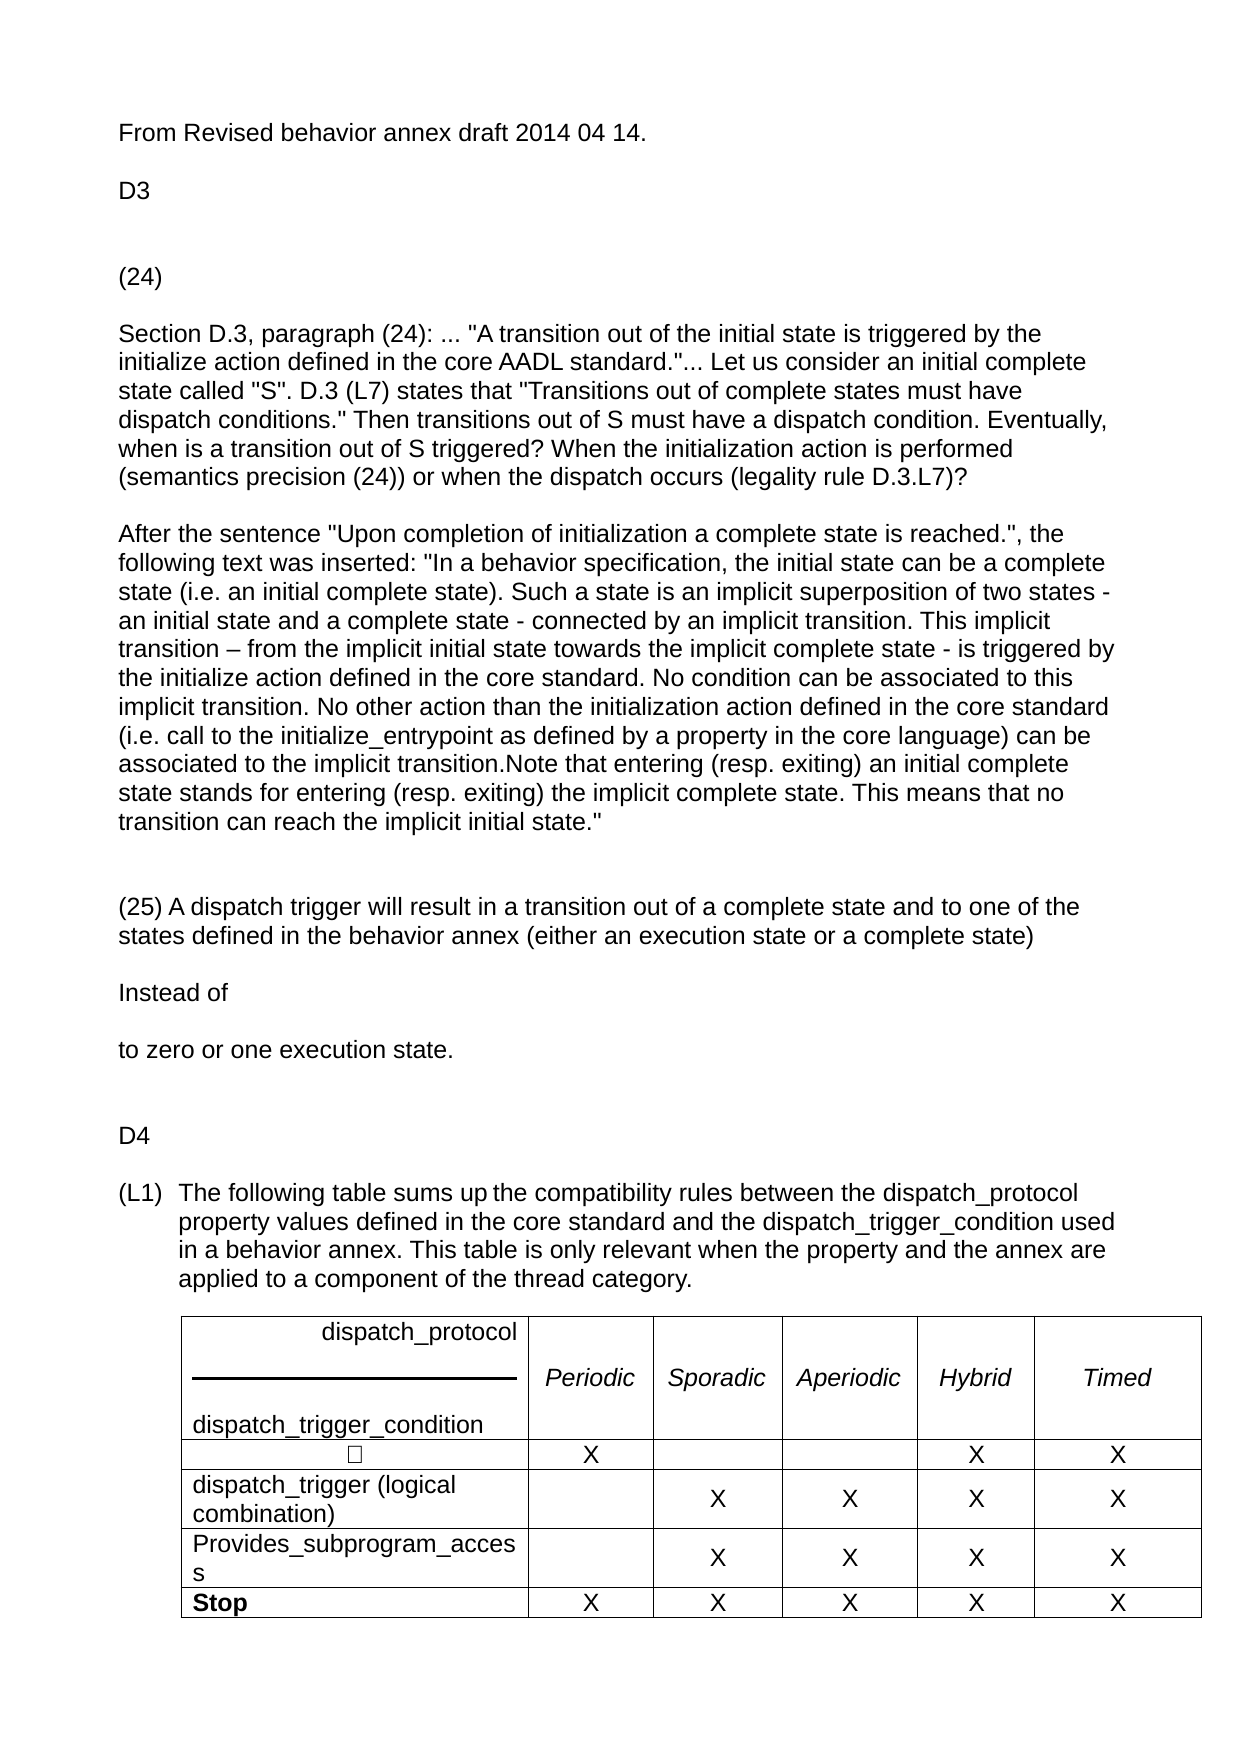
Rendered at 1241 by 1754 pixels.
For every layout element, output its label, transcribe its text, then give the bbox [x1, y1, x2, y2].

table_cell X [783, 1588, 917, 1617]
table_cell X [529, 1588, 653, 1617]
table_cell X [918, 1470, 1034, 1528]
table_header Aperiodic [783, 1317, 917, 1438]
table_cell X [1035, 1529, 1201, 1587]
table_cell X [1035, 1470, 1201, 1528]
table_header Hybrid [918, 1317, 1034, 1438]
table_cell Provides_subprogram_access [182, 1529, 528, 1587]
table_cell X [1035, 1588, 1201, 1617]
text D4 [118, 1121, 1122, 1149]
table_cell [529, 1529, 653, 1587]
table_cell  [182, 1440, 528, 1469]
text From Revised behavior annex draft 2014 04 14. [118, 118, 1122, 147]
text (24) [118, 261, 1122, 290]
text to zero or one execution state. [118, 1035, 1122, 1064]
table_header Timed [1035, 1317, 1201, 1438]
table_header Periodic [529, 1317, 653, 1438]
table_cell Stop [182, 1588, 528, 1617]
table_cell X [1035, 1440, 1201, 1469]
table_cell [654, 1440, 782, 1469]
table_header dispatch_protocol dispatch_trigger_condition [182, 1317, 528, 1438]
table_cell X [654, 1588, 782, 1617]
table_cell [783, 1440, 917, 1469]
text After the sentence "Upon completion of initialization a complete state is reached.", the following text was inserted: "In a behavior specification, the initial state can be a complete state (i.e. an initial complete state). Such a state is an implicit superposition of two states - an initial state and a complete state - connected by an implicit transition. This implicit transition – from the implicit initial state towards the implicit complete state - is triggered by the initialize action defined in the core standard. No condition can be associated to this implicit transition. No other action than the initialization action defined in the core standard (i.e. call to the initialize_entrypoint as defined by a property in the core language) can be associated to the implicit transition.Note that entering (resp. exiting) an initial complete state stands for entering (resp. exiting) the implicit complete state. This means that no transition can reach the implicit initial state." [118, 519, 1122, 836]
text Instead of [118, 978, 1122, 1007]
table_cell X [783, 1529, 917, 1587]
list The following table sums up the compatibility rules between the dispatch_protocol property values defined in the core standard and the dispatch_trigger_condition used in a behavior annex. This table is only relevant when the property and the annex are applied to a component of the thread category. [118, 1178, 1122, 1293]
table_cell X [918, 1440, 1034, 1469]
text Section D.3, paragraph (24): ... "A transition out of the initial state is triggered by the initialize action defined in the core AADL standard."... Let us consider an initial complete state called "S". D.3 (L7) states that "Transitions out of complete states must have dispatch conditions." Then transitions out of S must have a dispatch condition. Eventually, when is a transition out of S triggered? When the initialization action is performed (semantics precision (24)) or when the dispatch occurs (legality rule D.3.L7)? [118, 318, 1122, 491]
text D3 [118, 176, 1122, 204]
table_cell X [654, 1529, 782, 1587]
table_cell X [918, 1529, 1034, 1587]
text (25) A dispatch trigger will result in a transition out of a complete state and to one of the states defined in the behavior annex (either an execution state or a complete state) [118, 892, 1122, 950]
table_cell X [783, 1470, 917, 1528]
table_cell X [654, 1470, 782, 1528]
table_header Sporadic [654, 1317, 782, 1438]
table_cell dispatch_trigger (logical combination) [182, 1470, 528, 1528]
table_cell X [529, 1440, 653, 1469]
table_cell [529, 1470, 653, 1528]
table_cell X [918, 1588, 1034, 1617]
